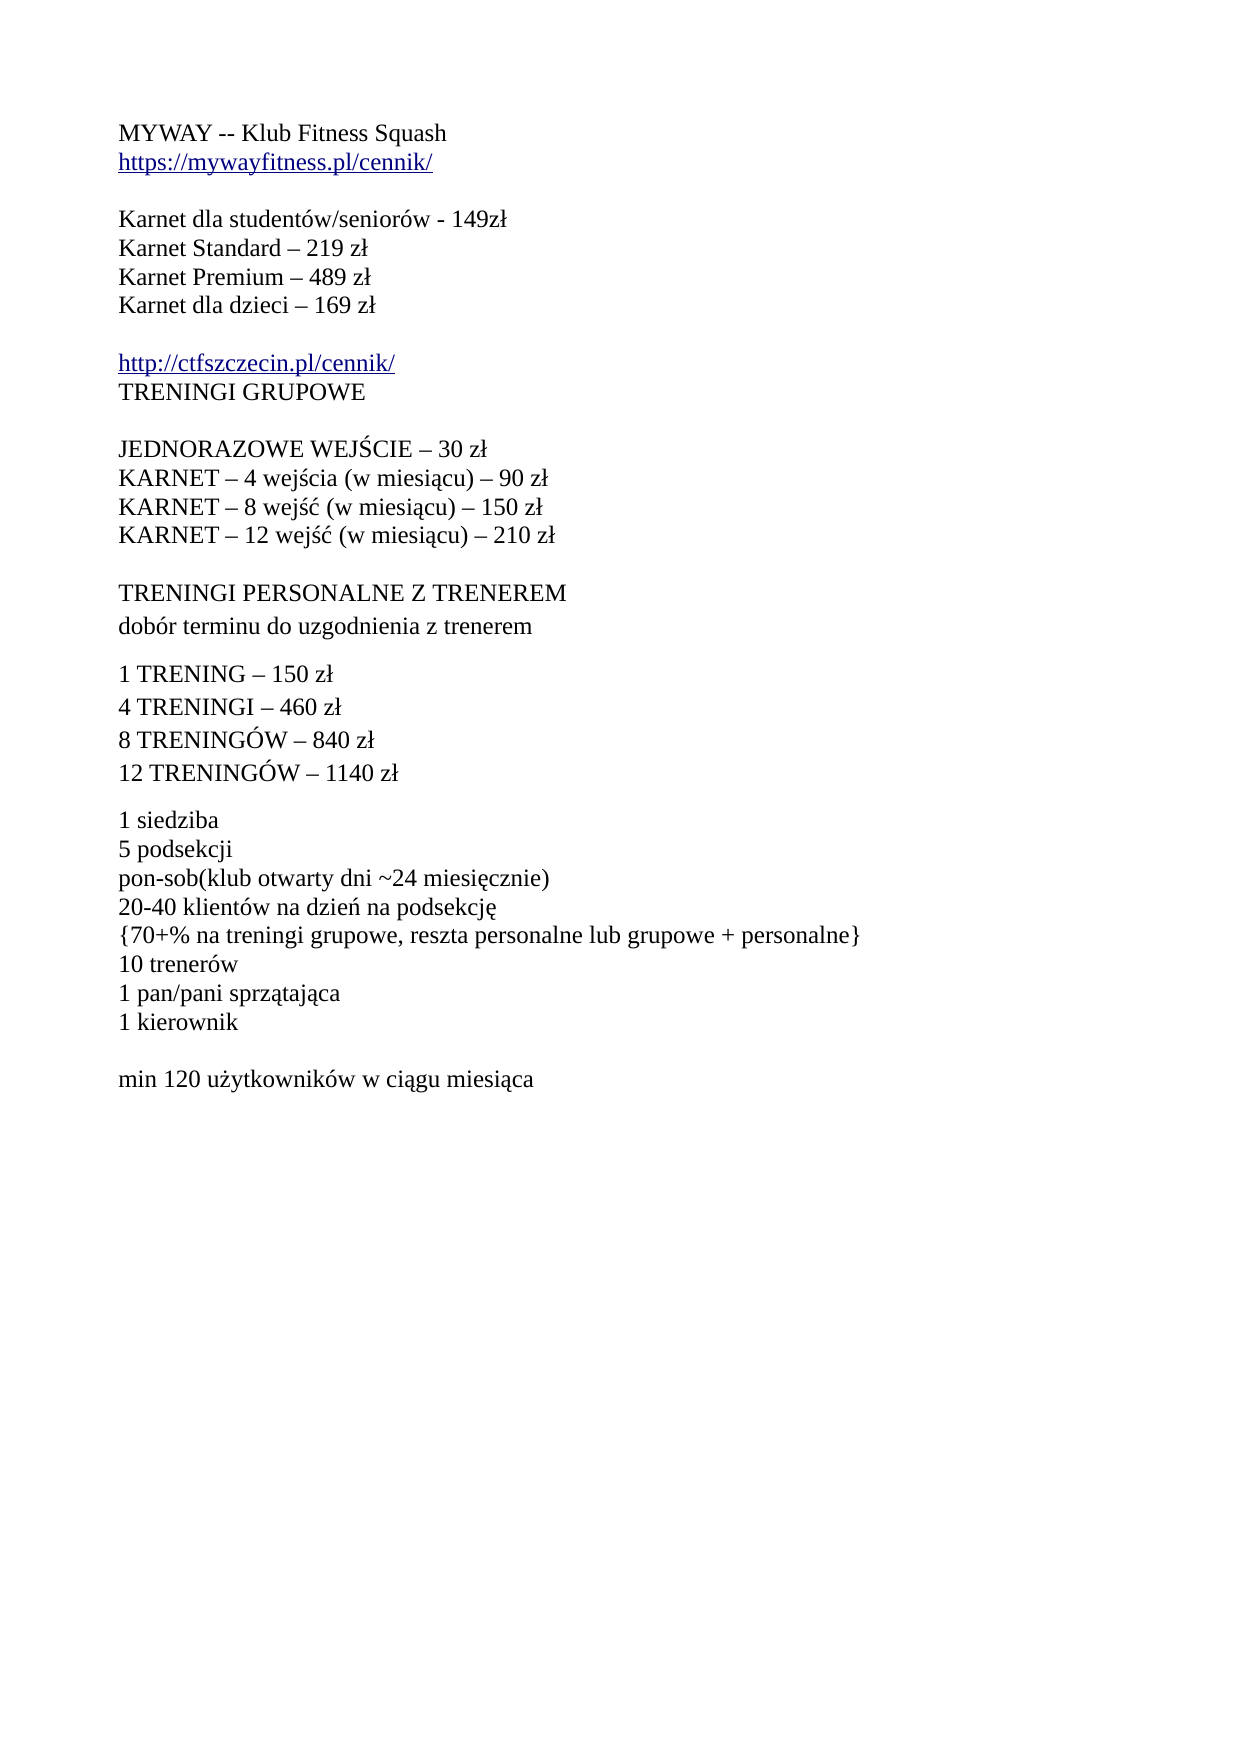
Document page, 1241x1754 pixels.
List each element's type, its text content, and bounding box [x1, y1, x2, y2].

text TRENINGI GRUPOWE [118, 377, 1122, 406]
text pon-sob(klub otwarty dni ~24 miesięcznie) [118, 863, 1122, 892]
text Karnet dla dzieci – 169 zł [118, 291, 1122, 319]
text 1 siedziba [118, 805, 1122, 834]
text 1 kierownik [118, 1007, 1122, 1035]
text Karnet dla studentów/seniorów - 149zł [118, 204, 1122, 233]
text JEDNORAZOWE WEJŚCIE – 30 zł KARNET – 4 wejścia (w miesiącu) – 90 zł KARNET – 8 wejść (w miesiącu) – 150 zł KARNET – 12 wejść (w miesiącu) – 210 zł [118, 434, 1122, 549]
text Karnet Standard – 219 zł [118, 233, 1122, 262]
text 1 TRENING – 150 zł 4 TRENINGI – 460 zł 8 TRENINGÓW – 840 zł 12 TRENINGÓW – 1140 zł [118, 659, 1122, 787]
text MYWAY -- Klub Fitness Squash [118, 118, 1122, 147]
text {70+% na treningi grupowe, reszta personalne lub grupowe + personalne} [118, 920, 1122, 949]
text 1 pan/pani sprzątająca [118, 978, 1122, 1007]
text Karnet Premium – 489 zł [118, 262, 1122, 291]
text 20-40 klientów na dzień na podsekcję [118, 892, 1122, 920]
text 5 podsekcji [118, 834, 1122, 863]
text min 120 użytkowników w ciągu miesiąca [118, 1064, 1122, 1093]
text https://mywayfitness.pl/cennik/ [118, 147, 1122, 176]
text TRENINGI PERSONALNE Z TRENEREM dobór terminu do uzgodnienia z trenerem [118, 578, 1122, 640]
text 10 trenerów [118, 949, 1122, 978]
text http://ctfszczecin.pl/cennik/ [118, 348, 1122, 377]
